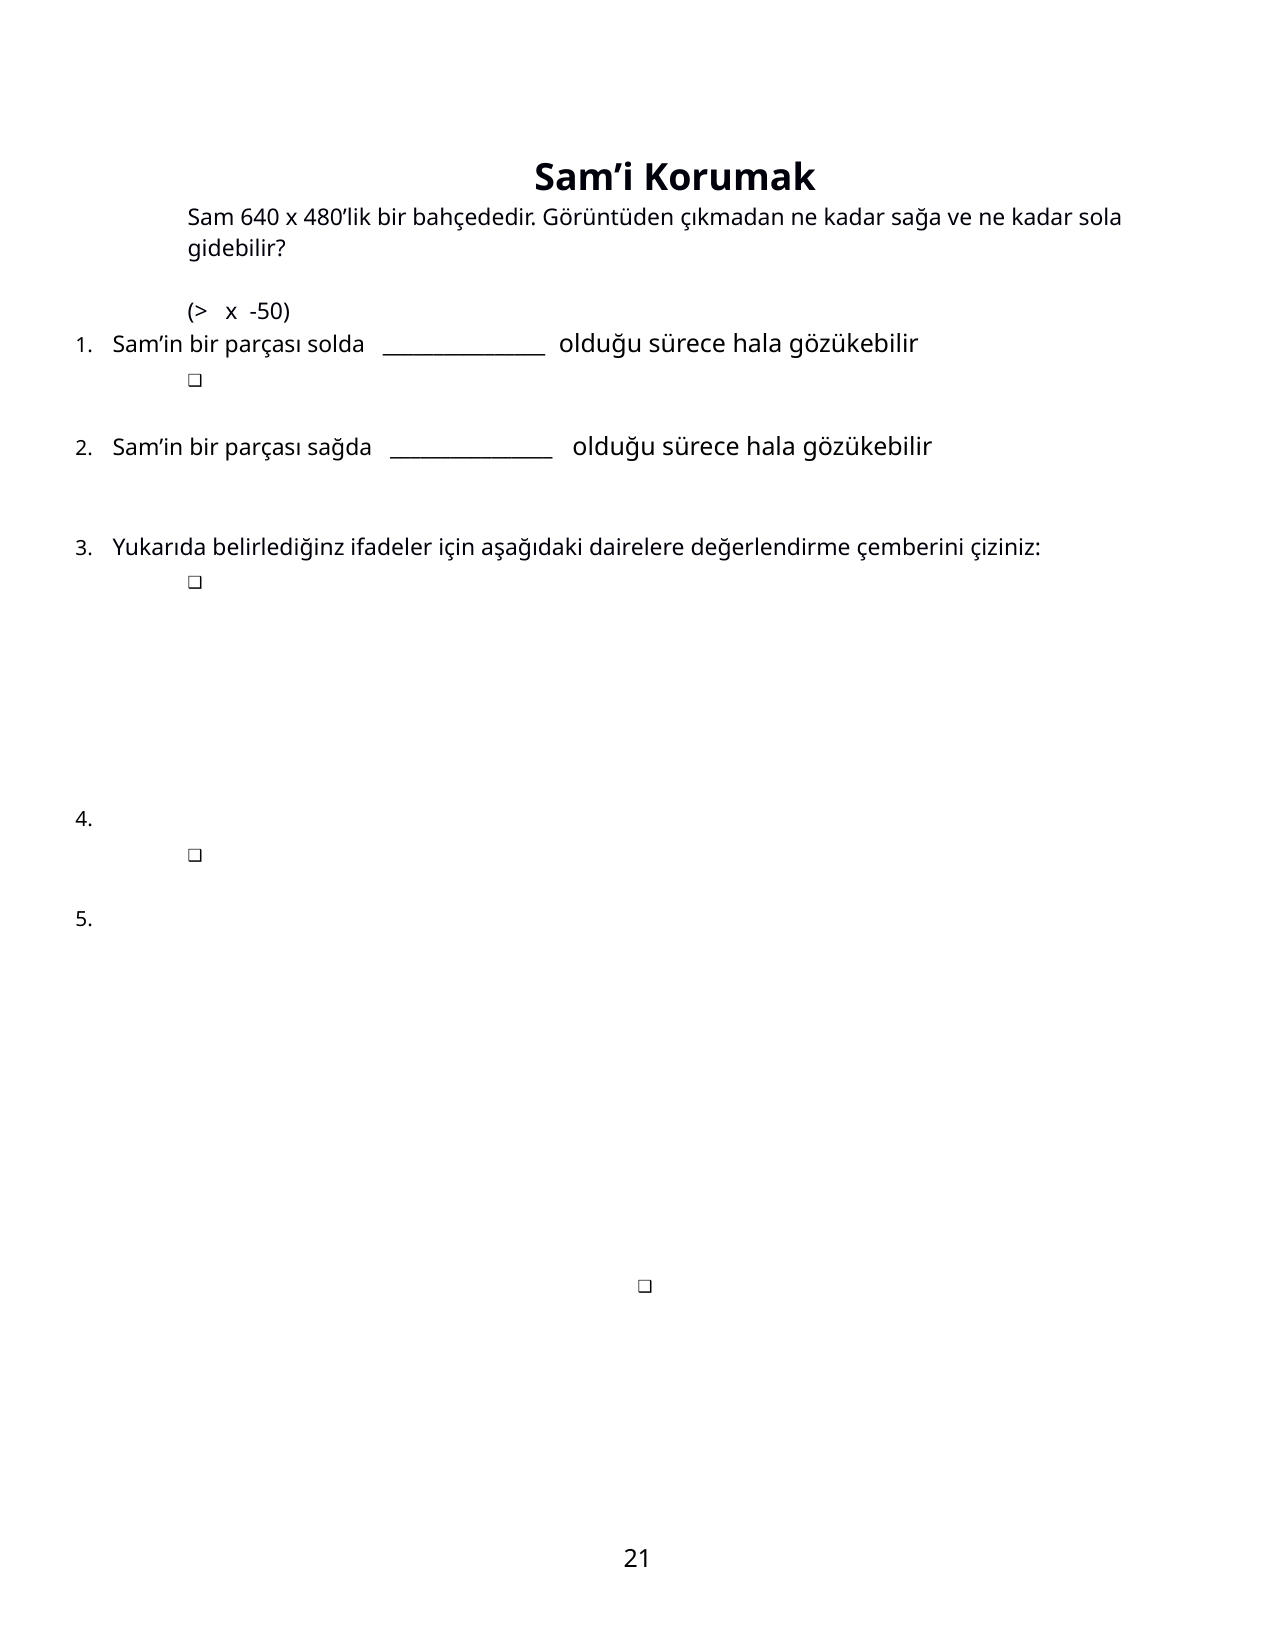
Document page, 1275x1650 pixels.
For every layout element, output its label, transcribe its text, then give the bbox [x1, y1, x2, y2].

text Sam 640 x 480’lik bir bahçededir. Görüntüden çıkmadan ne kadar sağa ve ne kadar sola gidebilir? [187, 201, 1162, 263]
list Sam’in bir parçası solda ________________ olduğu sürece hala gözükebilir [75, 326, 1162, 360]
text (> x -50) [187, 295, 1162, 326]
list Sam’in bir parçası sağda ________________ olduğu sürece hala gözükebilir [75, 428, 1162, 462]
list Yukarıda belirlediğinz ifadeler için aşağıdaki dairelere değerlendirme çemberini çiziniz: [75, 530, 1162, 562]
text Sam’i Korumak [187, 150, 1162, 201]
